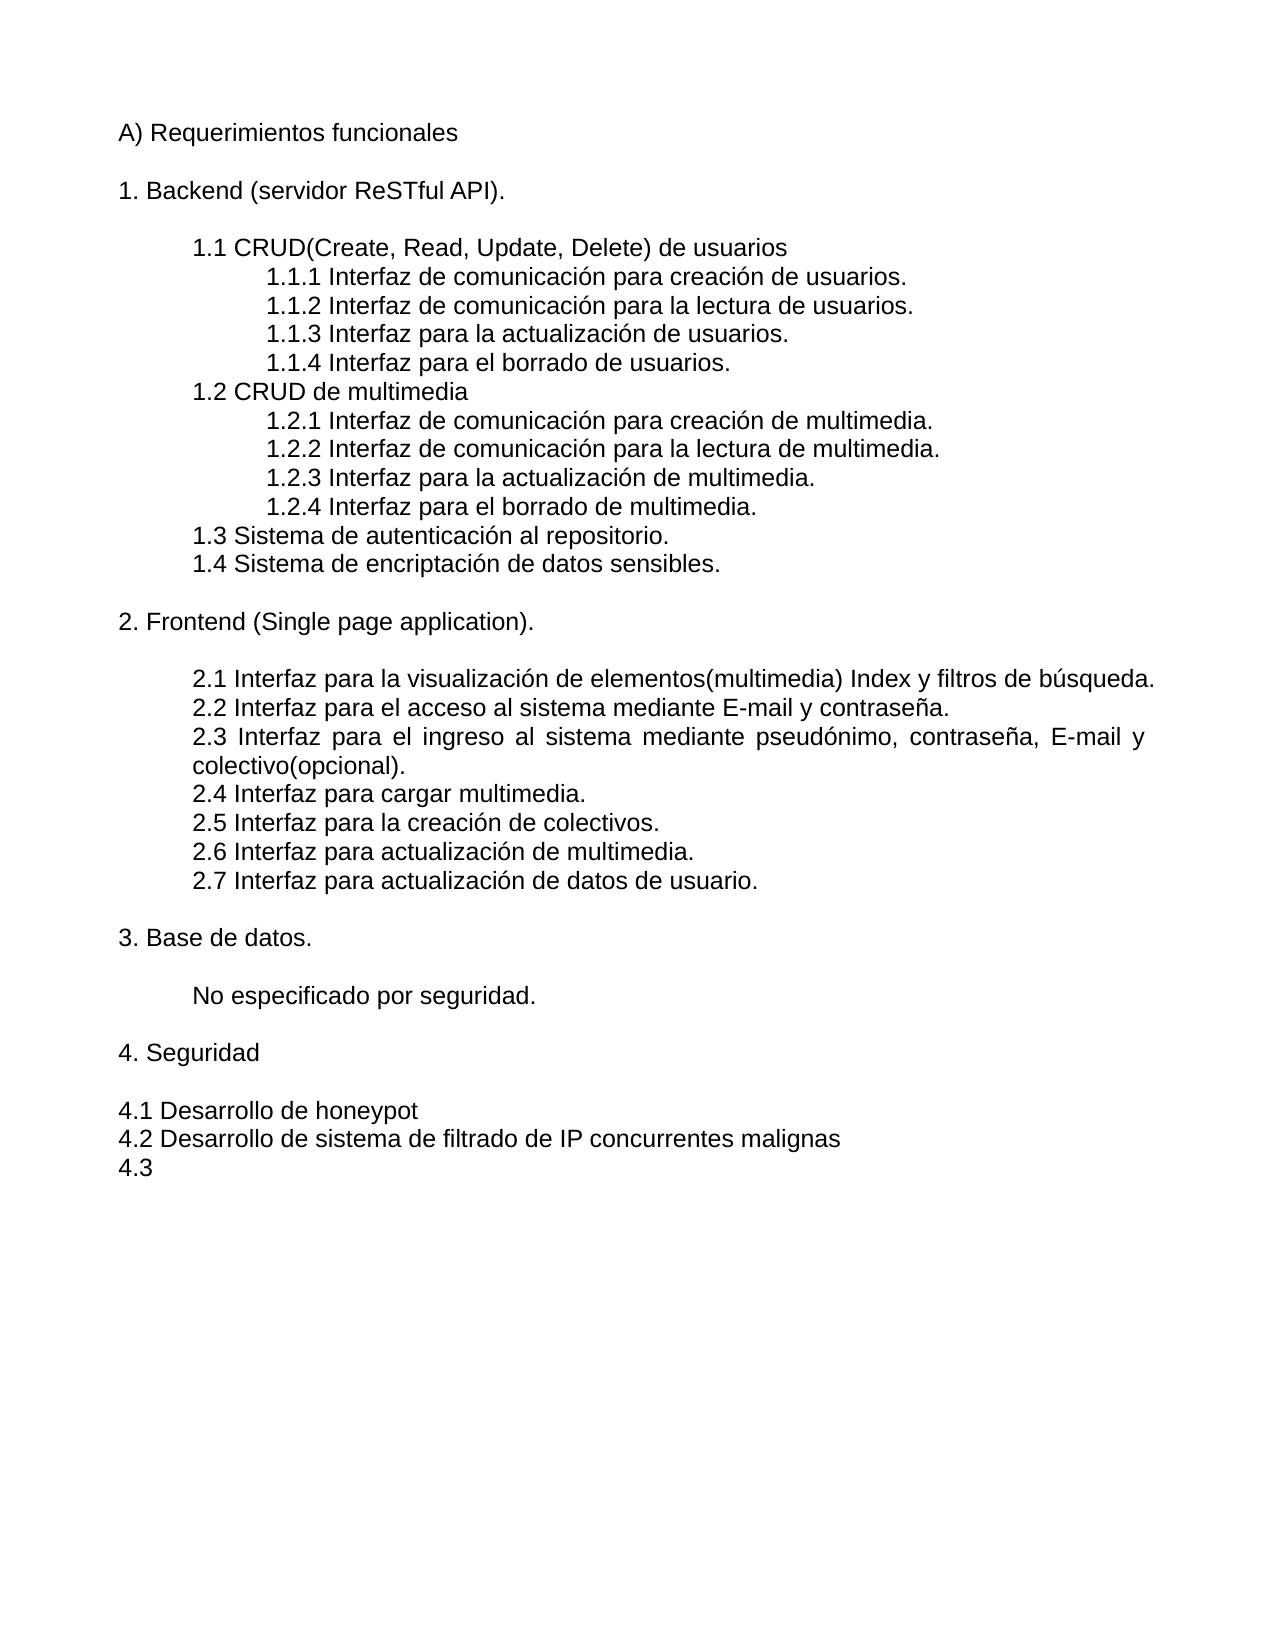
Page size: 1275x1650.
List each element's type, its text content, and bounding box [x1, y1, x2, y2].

text 1.1.1 Interfaz de comunicación para creación de usuarios. [118, 262, 1157, 291]
text 1. Backend (servidor ReSTful API). [118, 176, 1157, 204]
text 4.2 Desarrollo de sistema de filtrado de IP concurrentes malignas [118, 1124, 1157, 1153]
text 1.2.4 Interfaz para el borrado de multimedia. [118, 492, 1157, 521]
text 4.3 [118, 1153, 1157, 1182]
text 2.7 Interfaz para actualización de datos de usuario. [118, 866, 1157, 894]
text 1.1.3 Interfaz para la actualización de usuarios. [118, 319, 1157, 348]
text 2.2 Interfaz para el acceso al sistema mediante E-mail y contraseña. [118, 693, 1157, 722]
text 1.1 CRUD(Create, Read, Update, Delete) de usuarios [118, 233, 1157, 262]
text 4. Seguridad [118, 1038, 1157, 1067]
text 1.2.3 Interfaz para la actualización de multimedia. [118, 463, 1157, 492]
text No especificado por seguridad. [118, 981, 1157, 1009]
text 2.3 Interfaz para el ingreso al sistema mediante pseudónimo, contraseña, E-mail y colectivo(opcional). [118, 722, 1157, 779]
text 2. Frontend (Single page application). [118, 607, 1157, 636]
text 1.1.4 Interfaz para el borrado de usuarios. [118, 348, 1157, 377]
text 4.1 Desarrollo de honeypot [118, 1096, 1157, 1124]
text 1.2.2 Interfaz de comunicación para la lectura de multimedia. [118, 434, 1157, 463]
text 2.6 Interfaz para actualización de multimedia. [118, 837, 1157, 866]
text 1.2 CRUD de multimedia [118, 377, 1157, 406]
text 1.1.2 Interfaz de comunicación para la lectura de usuarios. [118, 291, 1157, 319]
text A) Requerimientos funcionales [118, 118, 1157, 147]
text 2.4 Interfaz para cargar multimedia. [118, 779, 1157, 808]
text 1.2.1 Interfaz de comunicación para creación de multimedia. [118, 406, 1157, 434]
text 3. Base de datos. [118, 923, 1157, 952]
text 1.3 Sistema de autenticación al repositorio. [118, 521, 1157, 549]
text 2.5 Interfaz para la creación de colectivos. [118, 808, 1157, 837]
text 2.1 Interfaz para la visualización de elementos(multimedia) Index y filtros de búsqueda. [118, 664, 1157, 693]
text 1.4 Sistema de encriptación de datos sensibles. [118, 549, 1157, 578]
